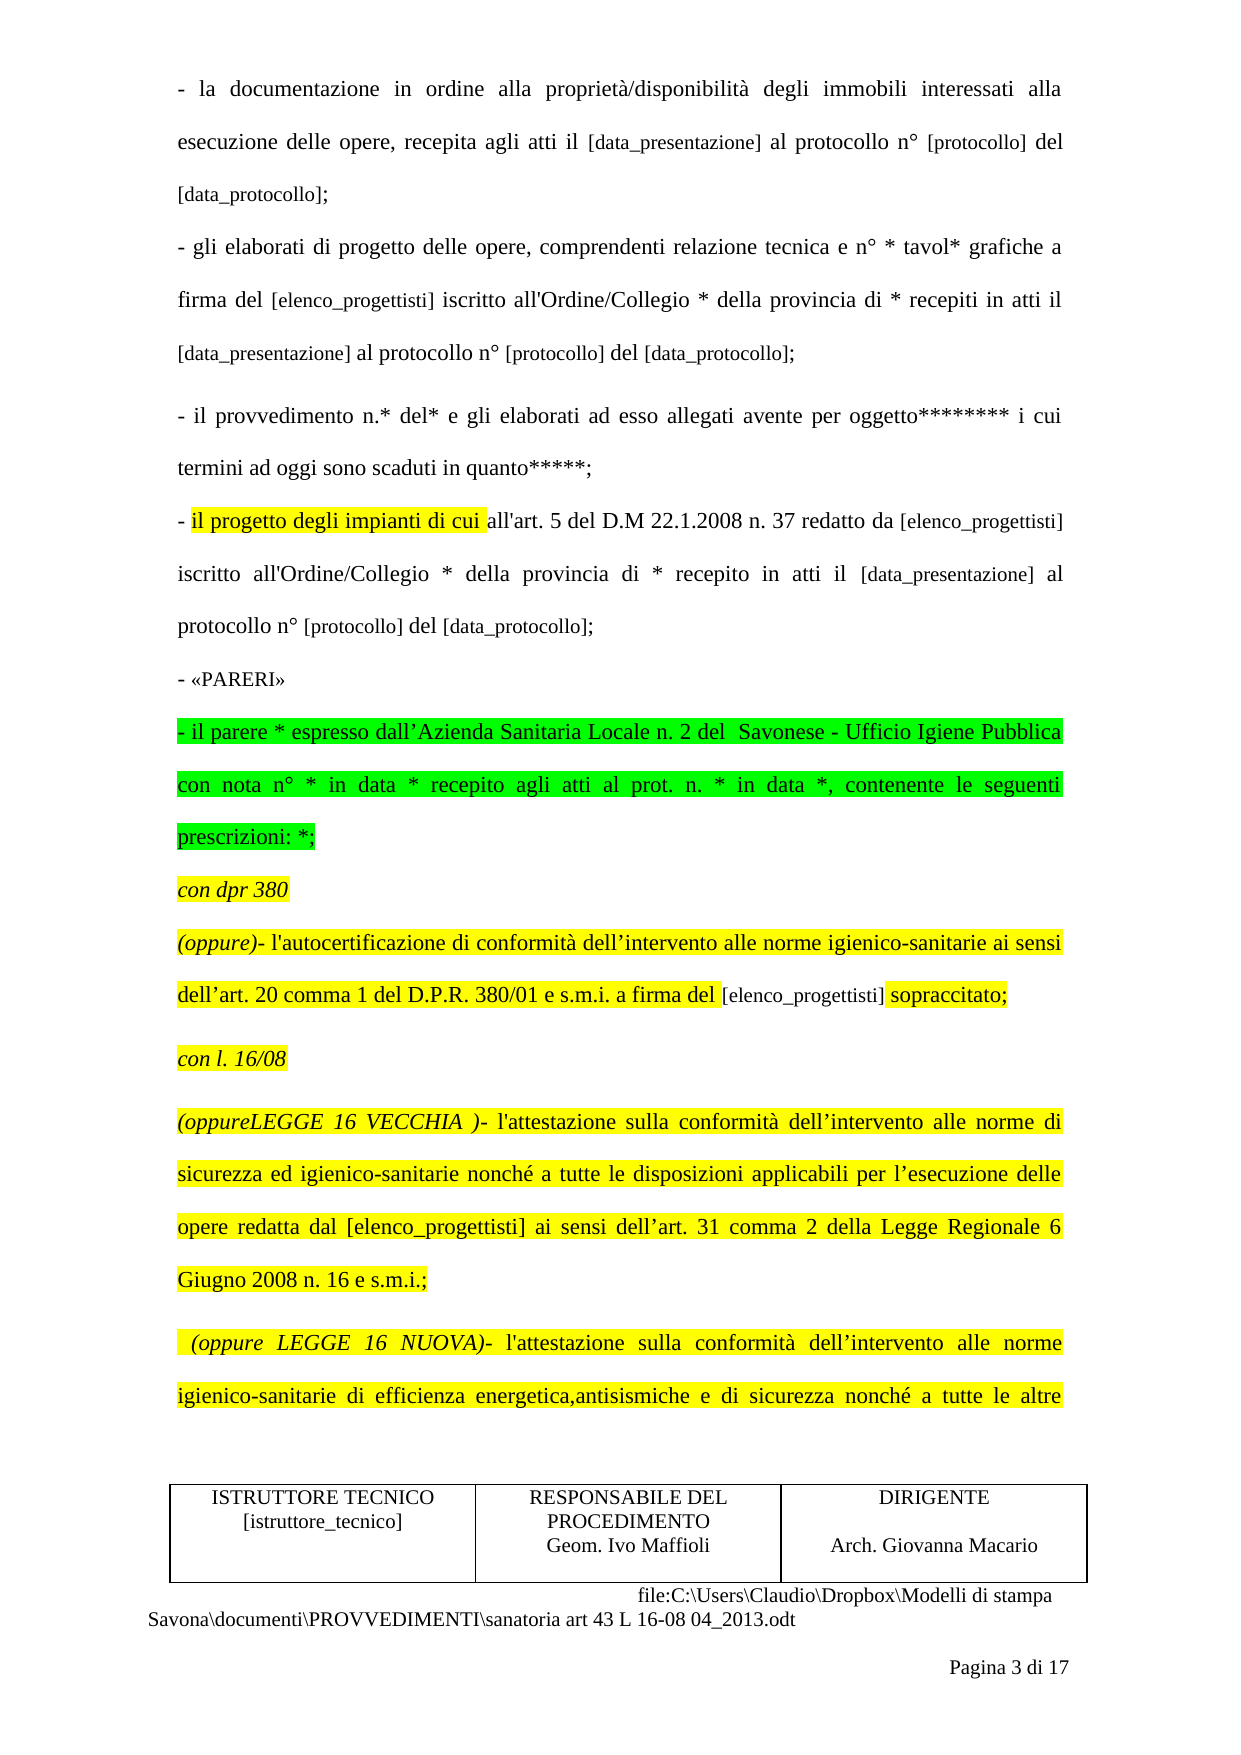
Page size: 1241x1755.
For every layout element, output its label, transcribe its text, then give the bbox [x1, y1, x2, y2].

text (oppureLEGGE 16 VECCHIA )- l'attestazione sulla conformità dell’intervento alle norme di sicurezza ed igienico-sanitarie nonché a tutte le disposizioni applicabili per l’esecuzione delle opere redatta dal [elenco_progettisti] ai sensi dell’art. 31 comma 2 della Legge Regionale 6 Giugno 2008 n. 16 e s.m.i.; [177, 1108, 1063, 1292]
text con dpr 380 [177, 876, 1063, 902]
text - il parere * espresso dall’Azienda Sanitaria Locale n. 2 del Savonese - Ufficio Igiene Pubblica con nota n° * in data * recepito agli atti al prot. n. * in data *, contenente le seguenti prescrizioni: *; [177, 718, 1063, 850]
text - «PARERI» [177, 665, 1063, 692]
text - il provvedimento n.* del* e gli elaborati ad esso allegati avente per oggetto******** i cui termini ad oggi sono scaduti in quanto*****; [177, 402, 1063, 481]
text - la documentazione in ordine alla proprietà/disponibilità degli immobili interessati alla esecuzione delle opere, recepita agli atti il [data_presentazione] al protocollo n° [protocollo] del [data_protocollo]; [177, 75, 1063, 207]
text - gli elaborati di progetto delle opere, comprendenti relazione tecnica e n° * tavol* grafiche a firma del [elenco_progettisti] iscritto all'Ordine/Collegio * della provincia di * recepiti in atti il [data_presentazione] al protocollo n° [protocollo] del [data_protocollo]; [177, 233, 1063, 365]
text con l. 16/08 [177, 1044, 1063, 1071]
text (oppure LEGGE 16 NUOVA)- l'attestazione sulla conformità dell’intervento alle norme igienico-sanitarie di efficienza energetica,antisismiche e di sicurezza nonché a tutte le altre [177, 1329, 1063, 1408]
text (oppure)- l'autocertificazione di conformità dell’intervento alle norme igienico-sanitarie ai sensi dell’art. 20 comma 1 del D.P.R. 380/01 e s.m.i. a firma del [elenco_progettisti] sopraccitato; [177, 929, 1063, 1008]
text - il progetto degli impianti di cui all'art. 5 del D.M 22.1.2008 n. 37 redatto da [elenco_progettisti] iscritto all'Ordine/Collegio * della provincia di * recepito in atti il [data_presentazione] al protocollo n° [protocollo] del [data_protocollo]; [177, 507, 1063, 639]
